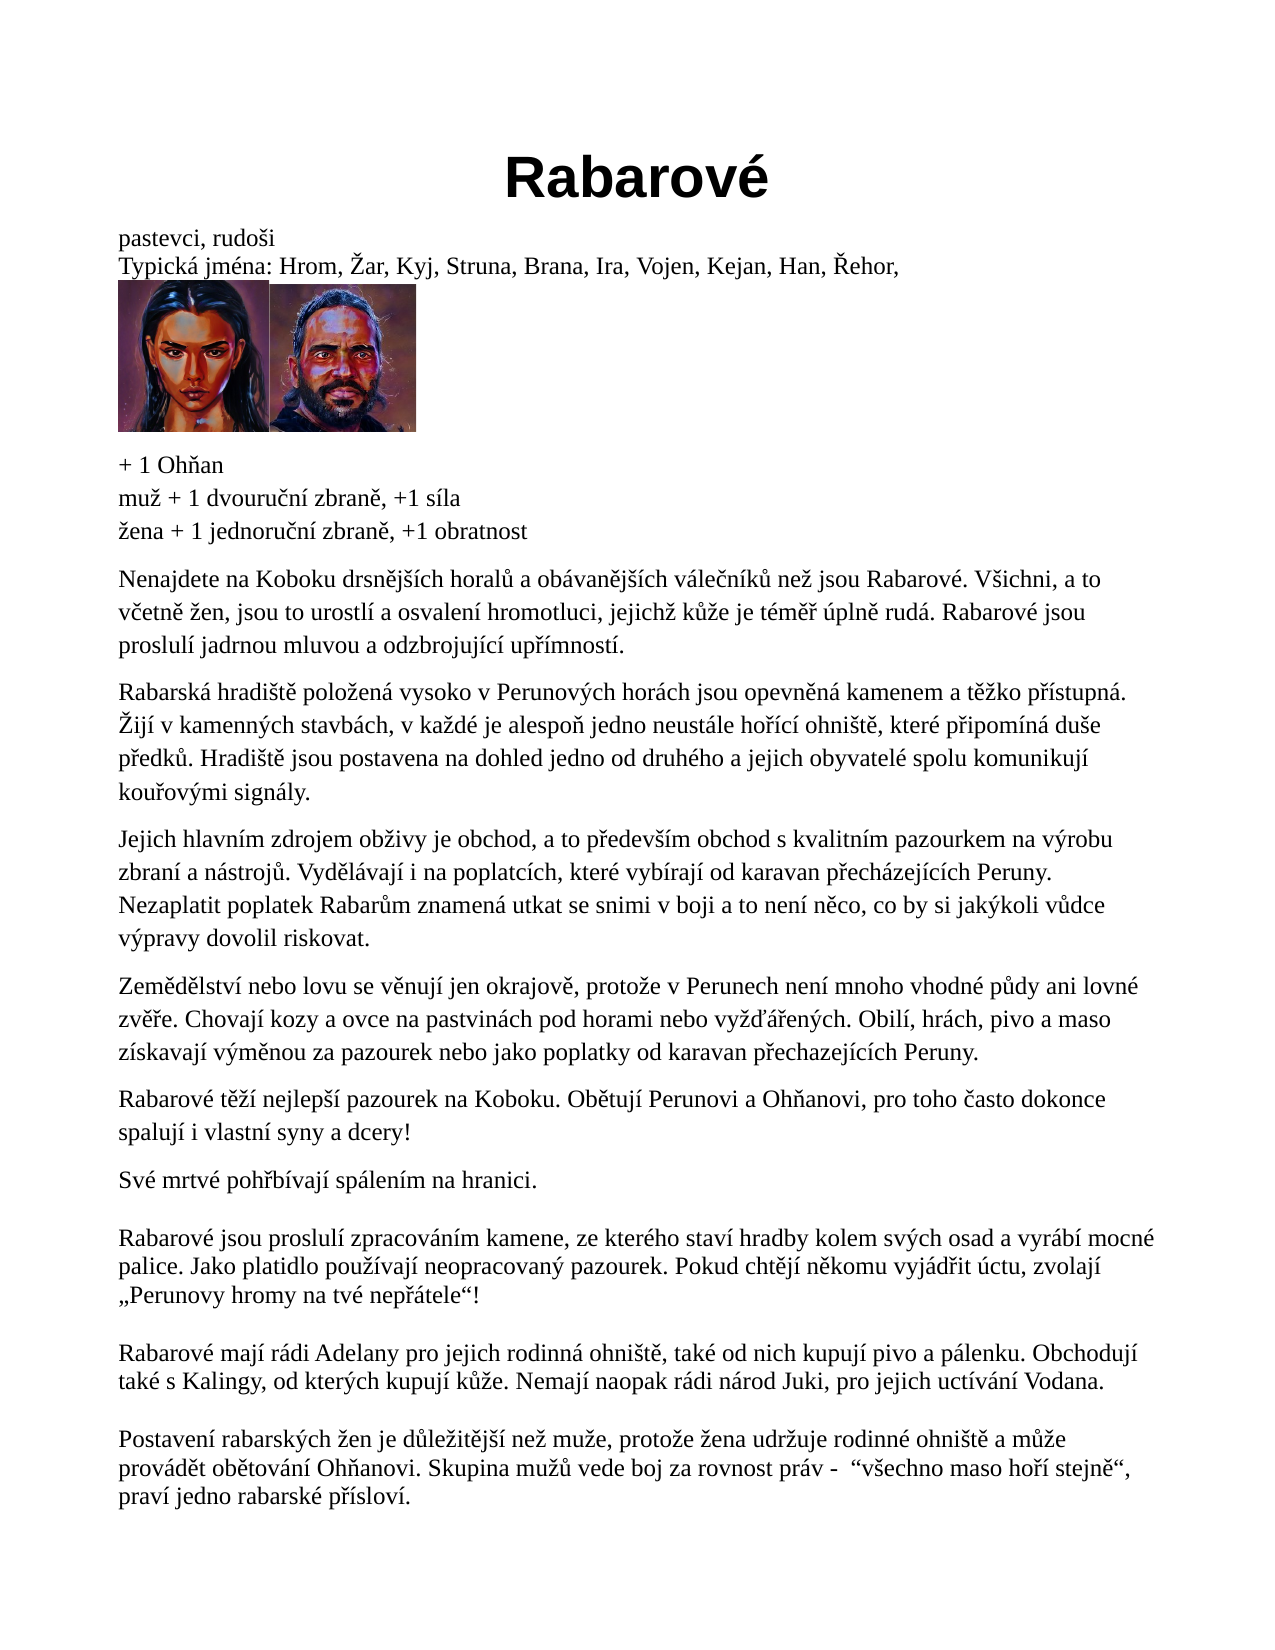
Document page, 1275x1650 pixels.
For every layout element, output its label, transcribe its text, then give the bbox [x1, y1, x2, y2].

text Jejich hlavním zdrojem obživy je obchod, a to především obchod s kvalitním pazourkem na výrobu zbraní a nástrojů. Vydělávají i na poplatcích, které vybírají od karavan přecházejících Peruny. Nezaplatit poplatek Rabarům znamená utkat se snimi v boji a to není něco, co by si jakýkoli vůdce výpravy dovolil riskovat. [118, 824, 1157, 952]
text Rabarové těží nejlepší pazourek na Koboku. Obětují Perunovi a Ohňanovi, pro toho často dokonce spalují i vlastní syny a dcery! [118, 1084, 1157, 1146]
title Rabarové [118, 143, 1157, 210]
text Postavení rabarských žen je důležitější než muže, protože žena udržuje rodinné ohniště a může provádět obětování Ohňanovi. Skupina mužů vede boj za rovnost práv - “všechno maso hoří stejně“, praví jedno rabarské přísloví. [118, 1424, 1157, 1510]
text Typická jména: Hrom, Žar, Kyj, Struna, Brana, Ira, Vojen, Kejan, Han, Řehor, [118, 251, 1157, 280]
text Rabarové jsou proslulí zpracováním kamene, ze kterého staví hradby kolem svých osad a vyrábí mocné palice. Jako platidlo používají neopracovaný pazourek. Pokud chtějí někomu vyjádřit úctu, zvolají „Perunovy hromy na tvé nepřátele“! [118, 1223, 1157, 1309]
text Rabarská hradiště položená vysoko v Perunových horách jsou opevněná kamenem a těžko přístupná. Žijí v kamenných stavbách, v každé je alespoň jedno neustále hořící ohniště, které připomíná duše předků. Hradiště jsou postavena na dohled jedno od druhého a jejich obyvatelé spolu komunikují kouřovými signály. [118, 677, 1157, 805]
text Zemědělství nebo lovu se věnují jen okrajově, protože v Perunech není mnoho vhodné půdy ani lovné zvěře. Chovají kozy a ovce na pastvinách pod horami nebo vyžďářených. Obilí, hrách, pivo a maso získavají výměnou za pazourek nebo jako poplatky od karavan přechazejících Peruny. [118, 971, 1157, 1066]
text + 1 Ohňan muž + 1 dvouruční zbraně, +1 síla žena + 1 jednoruční zbraně, +1 obratnost [118, 450, 1157, 545]
text pastevci, rudoši [118, 223, 1157, 251]
text Rabarové mají rádi Adelany pro jejich rodinná ohniště, také od nich kupují pivo a pálenku. Obchodují také s Kalingy, od kterých kupují kůže. Nemají naopak rádi národ Juki, pro jejich uctívání Vodana. [118, 1338, 1157, 1395]
text Své mrtvé pohřbívají spálením na hranici. [118, 1165, 1157, 1194]
text Nenajdete na Koboku drsnějších horalů a obávanějších válečníků než jsou Rabarové. Všichni, a to včetně žen, jsou to urostlí a osvalení hromotluci, jejichž kůže je téměř úplně rudá. Rabarové jsou proslulí jadrnou mluvou a odzbrojující upřímností. [118, 564, 1157, 659]
picture [118, 280, 417, 432]
